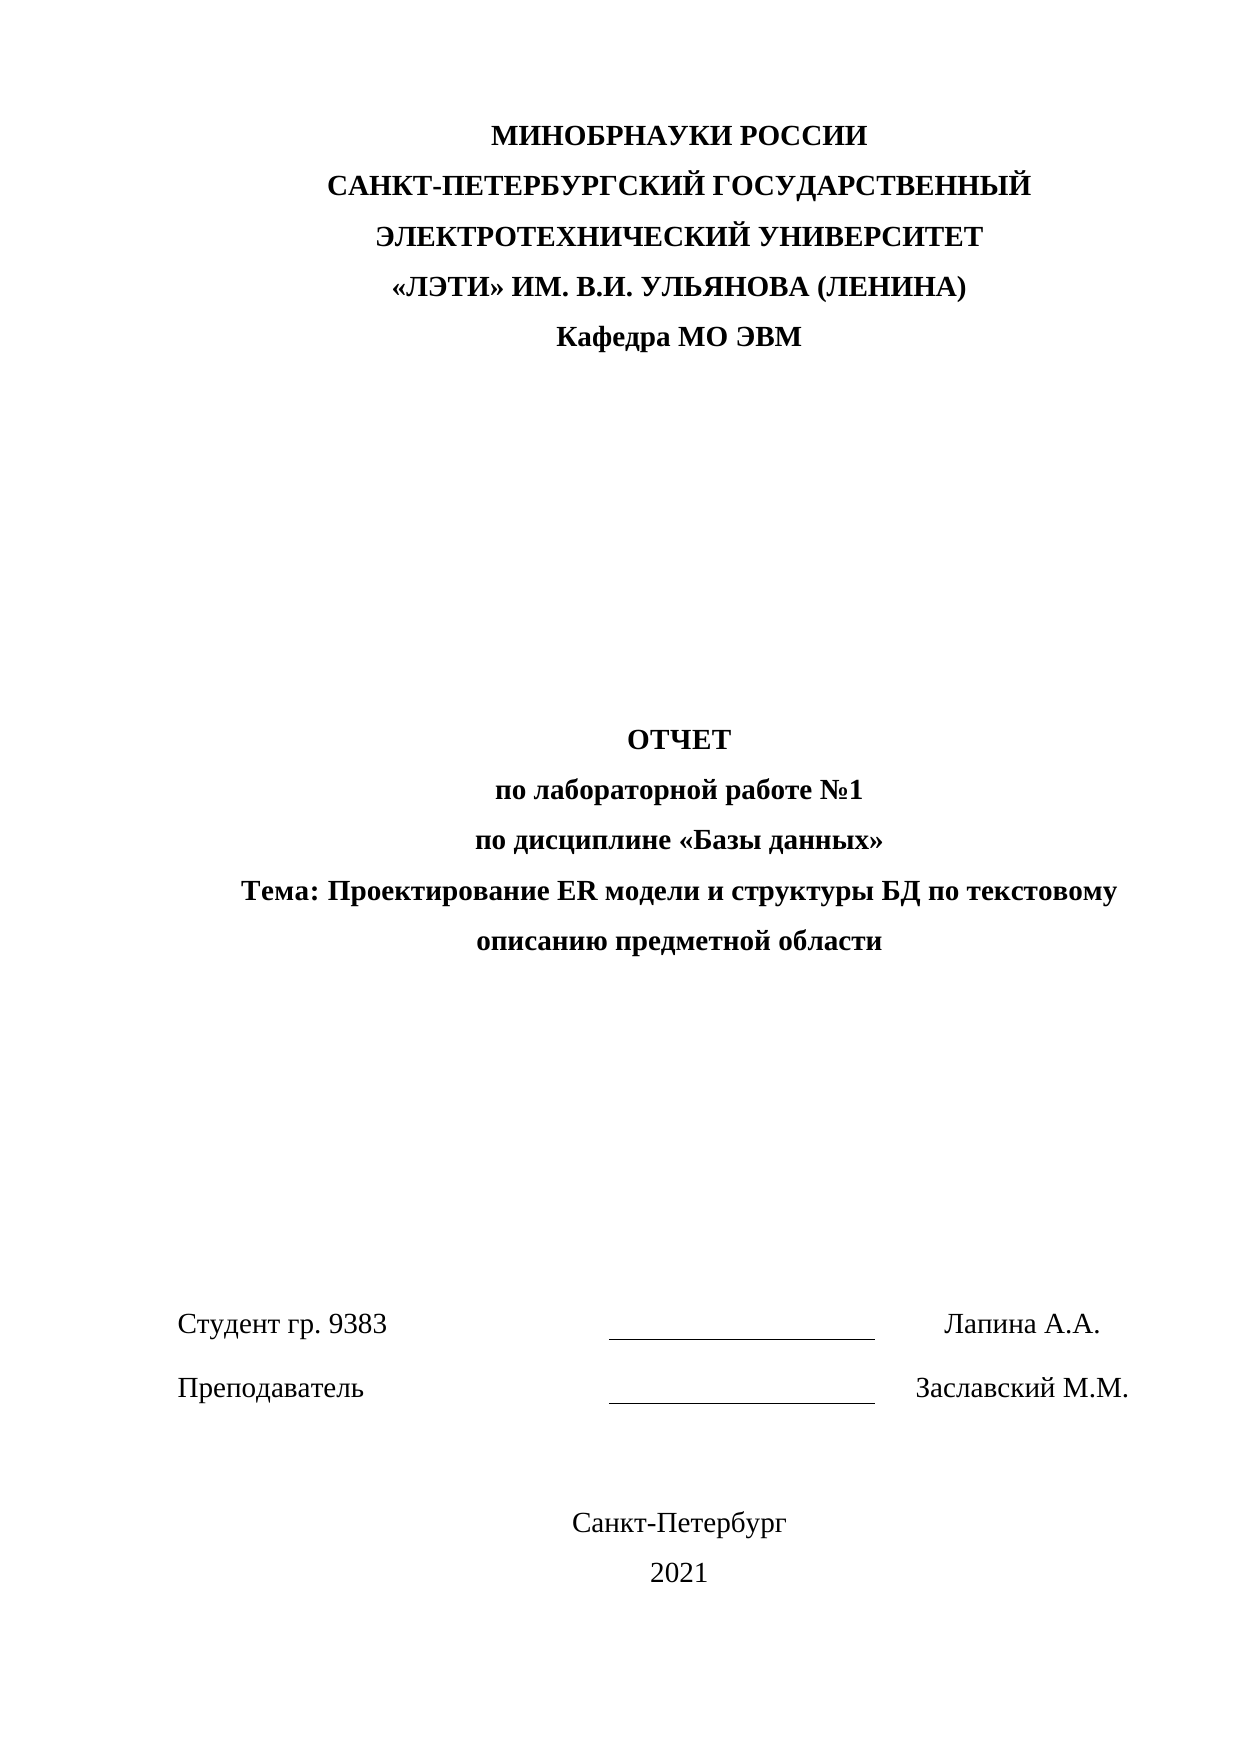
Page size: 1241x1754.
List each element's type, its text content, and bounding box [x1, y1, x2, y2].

text «ЛЭТИ» им. В.И. Ульянова (Ленина) [177, 269, 1181, 303]
text Санкт-Петербург [177, 1505, 1181, 1538]
text Кафедра МО ЭВМ [177, 319, 1181, 353]
table_cell [609, 1340, 875, 1403]
text электротехнический университет [177, 219, 1181, 252]
text по дисциплине «Базы данных» [177, 822, 1181, 856]
text по лабораторной работе №1 [177, 772, 1181, 806]
text отчет [177, 722, 1181, 755]
table_cell Заславский М.М. [875, 1339, 1170, 1403]
text Тема: Проектирование ER модели и структуры БД по текстовому описанию предметной области [177, 873, 1181, 957]
text Санкт-Петербургский государственный [177, 168, 1181, 202]
table_header Лапина А.А. [875, 1275, 1170, 1339]
text 2021 [177, 1555, 1181, 1589]
table_cell Преподаватель [166, 1339, 609, 1403]
text МИНОБРНАУКИ РОССИИ [177, 118, 1181, 152]
table_header Студент гр. 9383 [166, 1275, 609, 1339]
table_header [609, 1275, 875, 1339]
